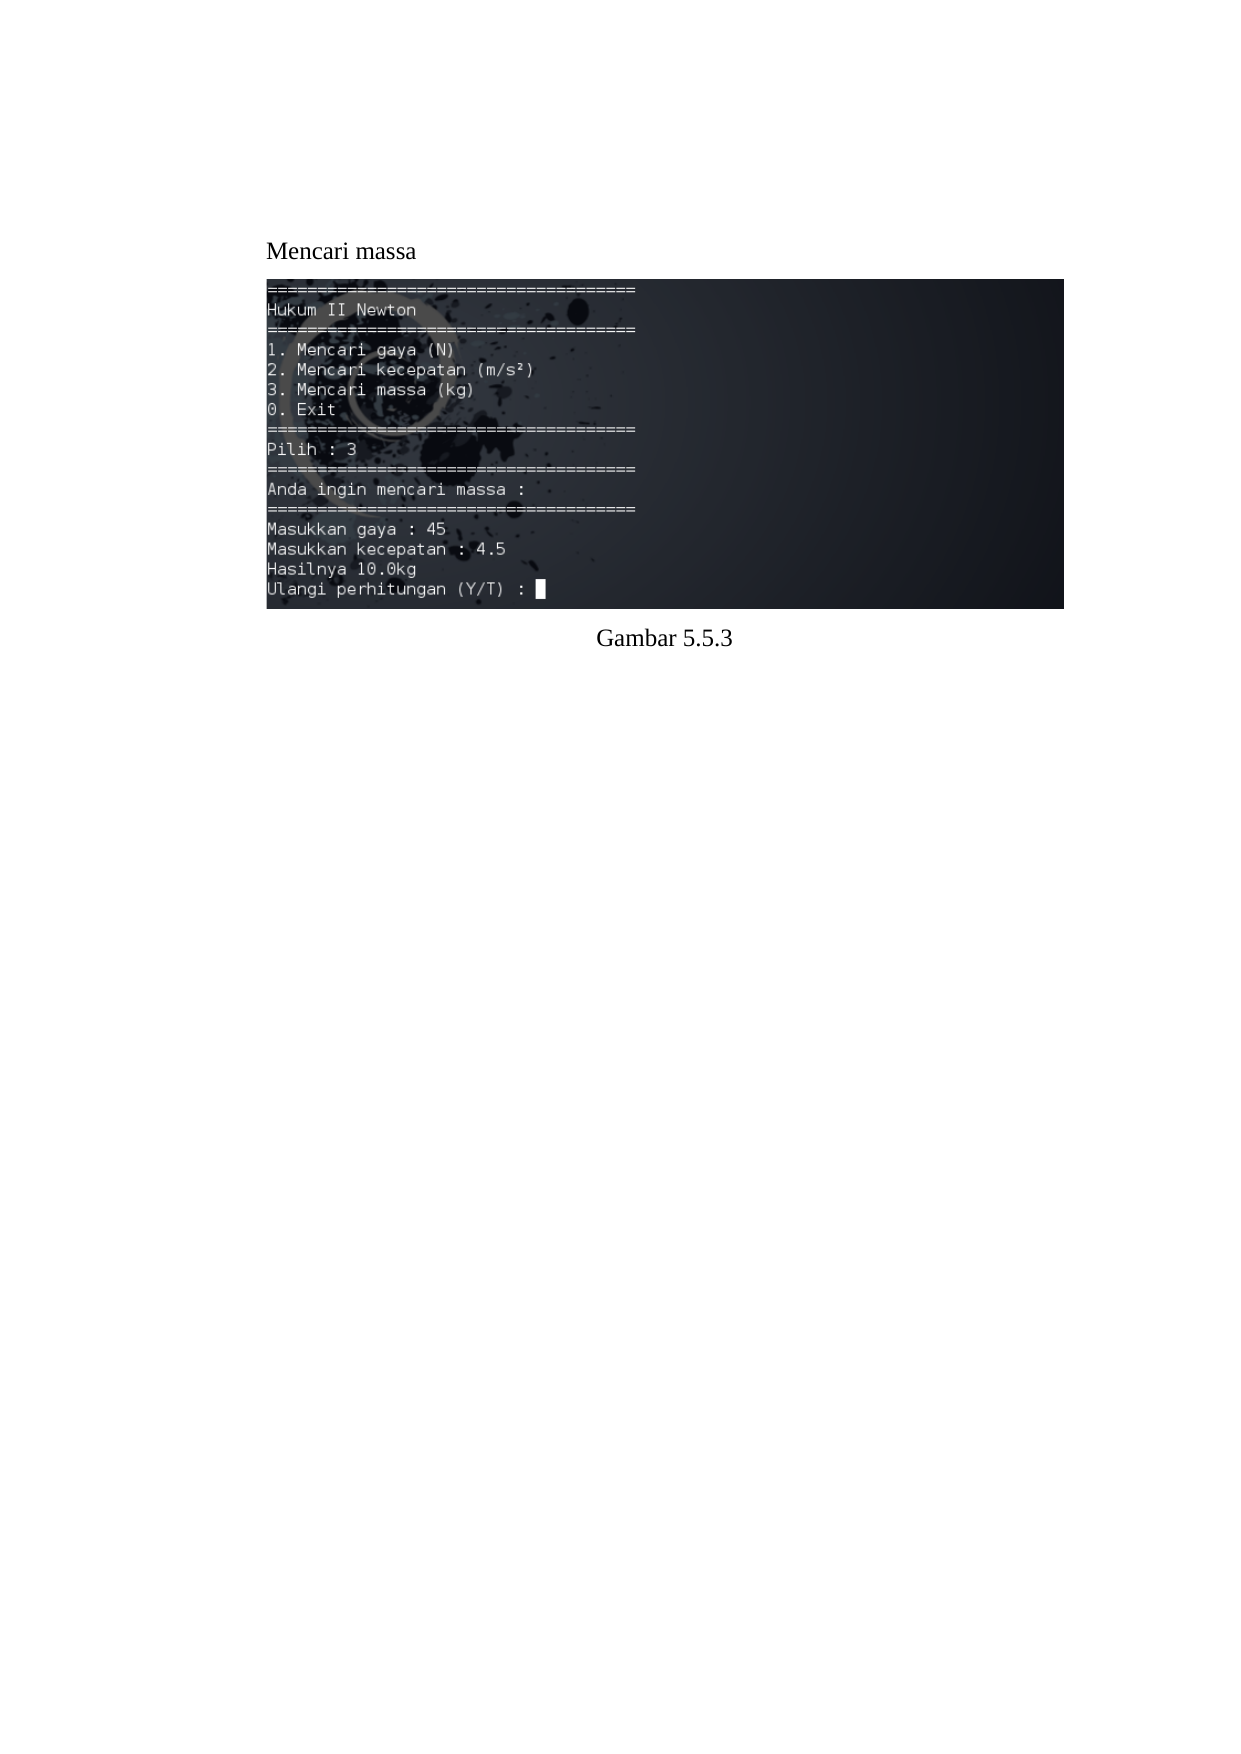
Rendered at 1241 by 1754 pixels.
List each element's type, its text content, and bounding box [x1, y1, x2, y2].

text Gambar 5.5.3 [266, 609, 1063, 651]
text Mencari massa [266, 236, 1063, 265]
picture [266, 279, 1064, 609]
